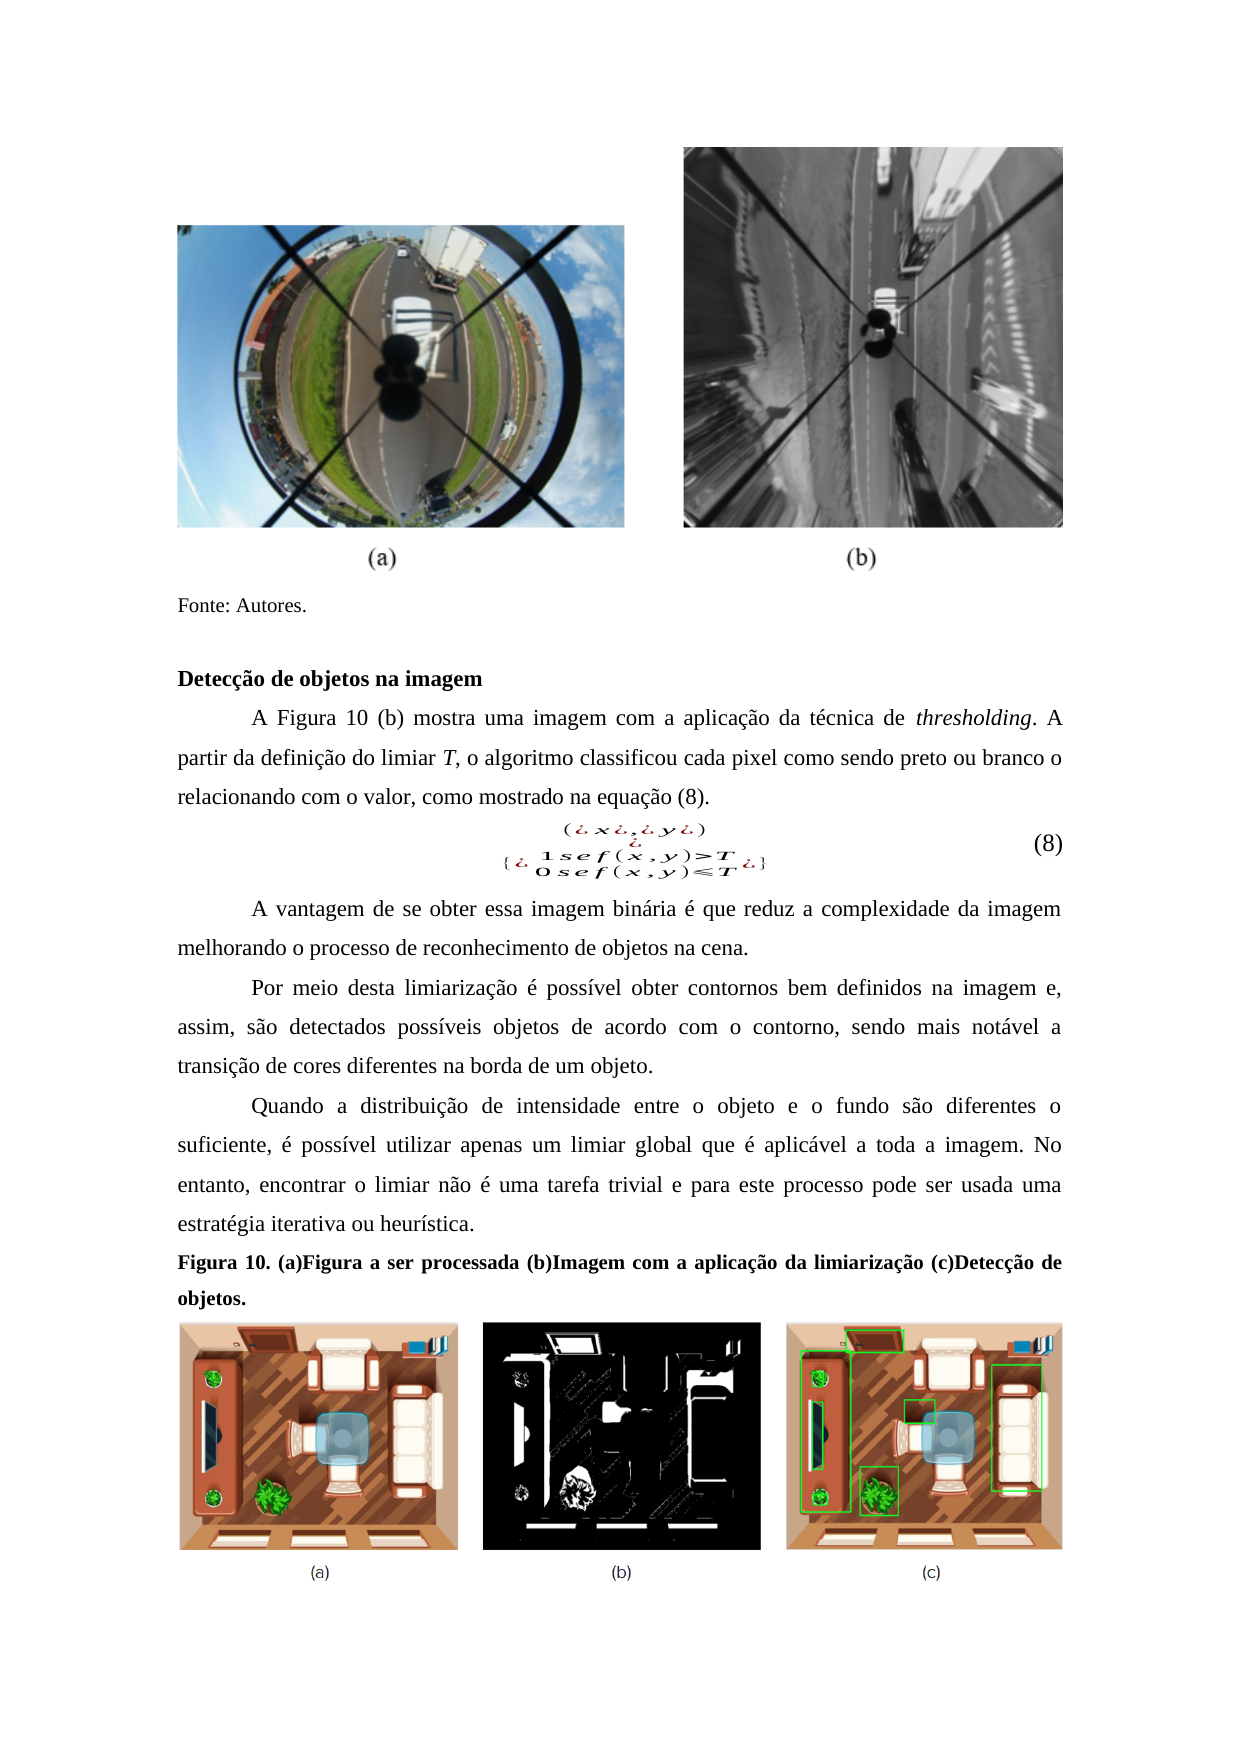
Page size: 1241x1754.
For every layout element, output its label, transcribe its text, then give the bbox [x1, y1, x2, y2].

text A vantagem de se obter essa imagem binária é que reduz a complexidade da imagem melhorando o processo de reconhecimento de objetos na cena. [177, 894, 1063, 960]
text A Figura 10 (b) mostra uma imagem com a aplicação da técnica de thresholding. A partir da definição do limiar T, o algoritmo classificou cada pixel como sendo preto ou branco o relacionando com o valor, como mostrado na equação (8). [177, 704, 1063, 809]
text Figura 10. (a)Figura a ser processada (b)Imagem com a aplicação da limiarização (c)Detecção de objetos. [177, 1250, 1063, 1310]
text Detecção de objetos na imagem [177, 665, 1063, 691]
text Fonte: Autores. [177, 593, 1063, 617]
text Quando a distribuição de intensidade entre o objeto e o fundo são diferentes o suficiente, é possível utilizar apenas um limiar global que é aplicável a toda a imagem. No entanto, encontrar o limiar não é uma tarefa trivial e para este processo pode ser usada uma estratégia iterativa ou heurística. [177, 1092, 1063, 1237]
text Por meio desta limiarização é possível obter contornos bem definidos na imagem e, assim, são detectados possíveis objetos de acordo com o contorno, sendo mais notável a transição de cores diferentes na borda de um objeto. [177, 973, 1063, 1079]
text (8) [177, 823, 1063, 880]
